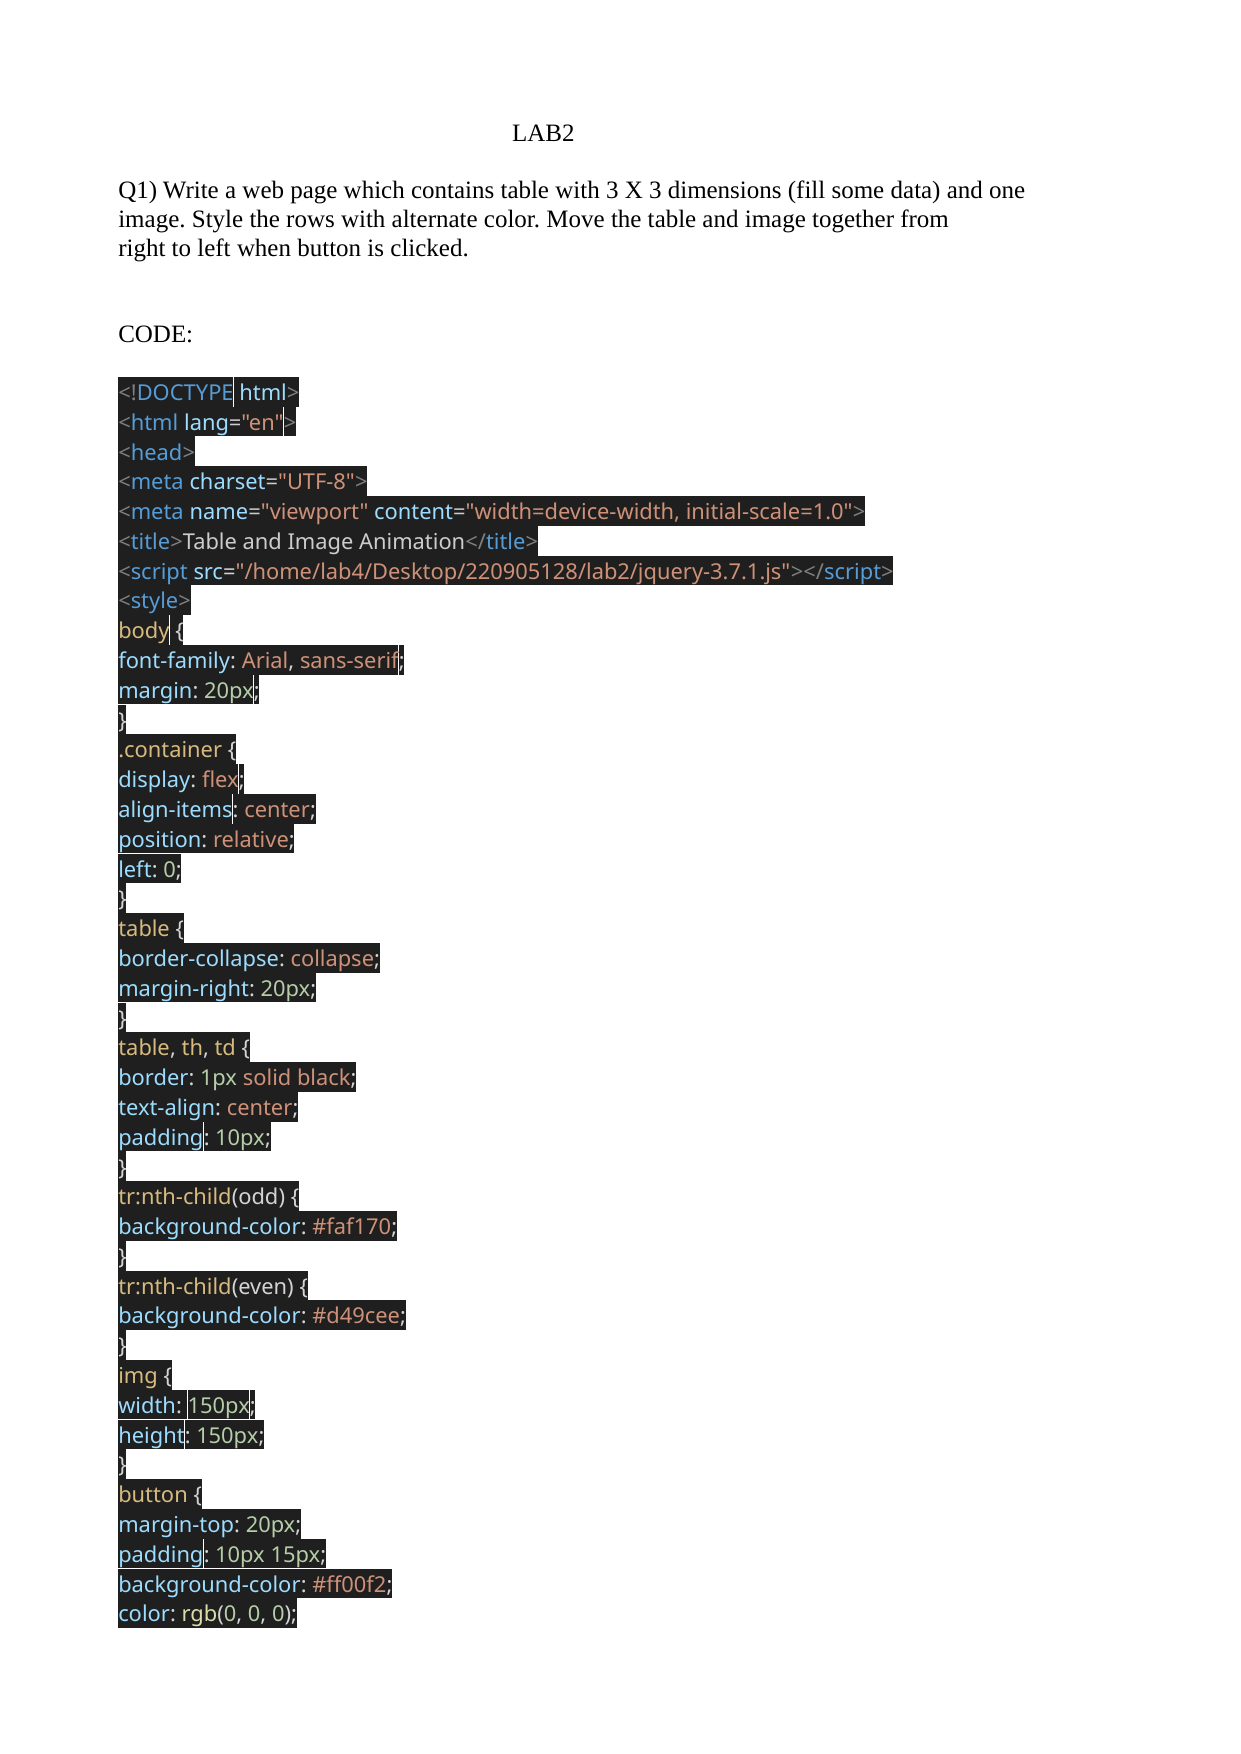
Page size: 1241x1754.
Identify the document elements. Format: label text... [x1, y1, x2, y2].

text } [118, 1241, 1122, 1271]
text text-align: center; [118, 1092, 1122, 1122]
text <title>Table and Image Animation</title> [118, 526, 1122, 556]
text background-color: #d49cee; [118, 1300, 1122, 1330]
text background-color: #faf170; [118, 1211, 1122, 1241]
text button { [118, 1479, 1122, 1509]
text border-collapse: collapse; [118, 943, 1122, 973]
text color: rgb(0, 0, 0); [118, 1598, 1122, 1628]
text CODE: [118, 319, 1122, 348]
text padding: 10px 15px; [118, 1539, 1122, 1568]
text tr:nth-child(odd) { [118, 1181, 1122, 1211]
text .container { [118, 734, 1122, 764]
text body { [118, 615, 1122, 645]
text } [118, 1449, 1122, 1479]
text background-color: #ff00f2; [118, 1568, 1122, 1598]
text tr:nth-child(even) { [118, 1271, 1122, 1300]
text right to left when button is clicked. [118, 233, 1122, 262]
text width: 150px; [118, 1390, 1122, 1419]
text image. Style the rows with alternate color. Move the table and image together from [118, 204, 1122, 233]
text <meta name="viewport" content="width=device-width, initial-scale=1.0"> [118, 496, 1122, 526]
text padding: 10px; [118, 1122, 1122, 1151]
text table { [118, 913, 1122, 943]
text } [118, 1002, 1122, 1032]
text font-family: Arial, sans-serif; [118, 645, 1122, 675]
text height: 150px; [118, 1419, 1122, 1449]
text left: 0; [118, 853, 1122, 883]
text LAB2 [118, 118, 1122, 147]
text margin: 20px; [118, 675, 1122, 704]
text <head> [118, 436, 1122, 466]
text } [118, 1330, 1122, 1360]
text table, th, td { [118, 1032, 1122, 1062]
text } [118, 883, 1122, 913]
text } [118, 1151, 1122, 1181]
text } [118, 704, 1122, 734]
text <style> [118, 585, 1122, 615]
text img { [118, 1360, 1122, 1390]
text align-items: center; [118, 794, 1122, 824]
text margin-right: 20px; [118, 973, 1122, 1002]
text border: 1px solid black; [118, 1062, 1122, 1092]
text <!DOCTYPE html> [118, 377, 1122, 407]
text <meta charset="UTF-8"> [118, 466, 1122, 496]
text <script src="/home/lab4/Desktop/220905128/lab2/jquery-3.7.1.js"></script> [118, 556, 1122, 585]
text margin-top: 20px; [118, 1509, 1122, 1539]
text Q1) Write a web page which contains table with 3 X 3 dimensions (fill some data) and one [118, 176, 1122, 204]
text <html lang="en"> [118, 407, 1122, 436]
text position: relative; [118, 824, 1122, 853]
text display: flex; [118, 764, 1122, 794]
